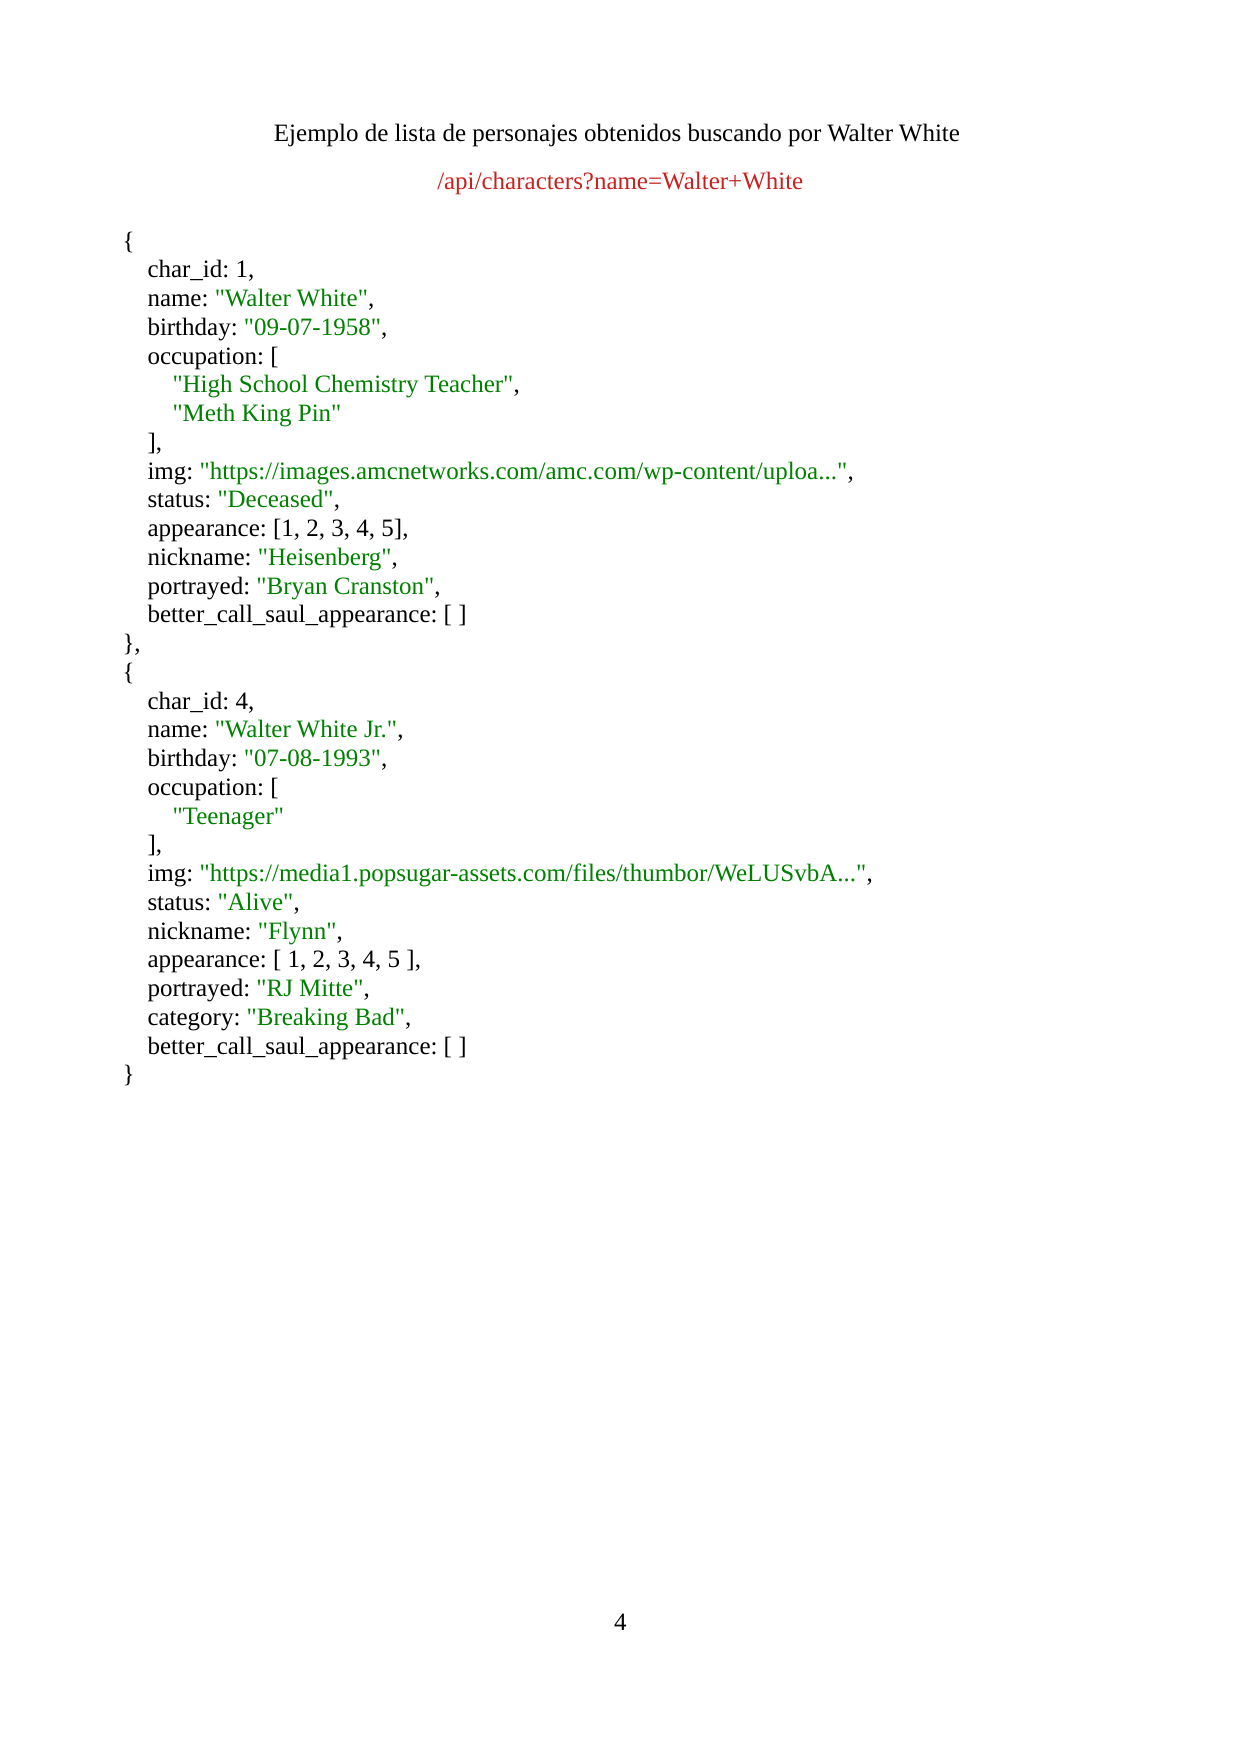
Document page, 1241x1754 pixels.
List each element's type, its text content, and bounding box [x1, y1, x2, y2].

text /api/characters?name=Walter+White [118, 166, 1122, 194]
text Ejemplo de lista de personajes obtenidos buscando por Walter White [118, 118, 1122, 147]
